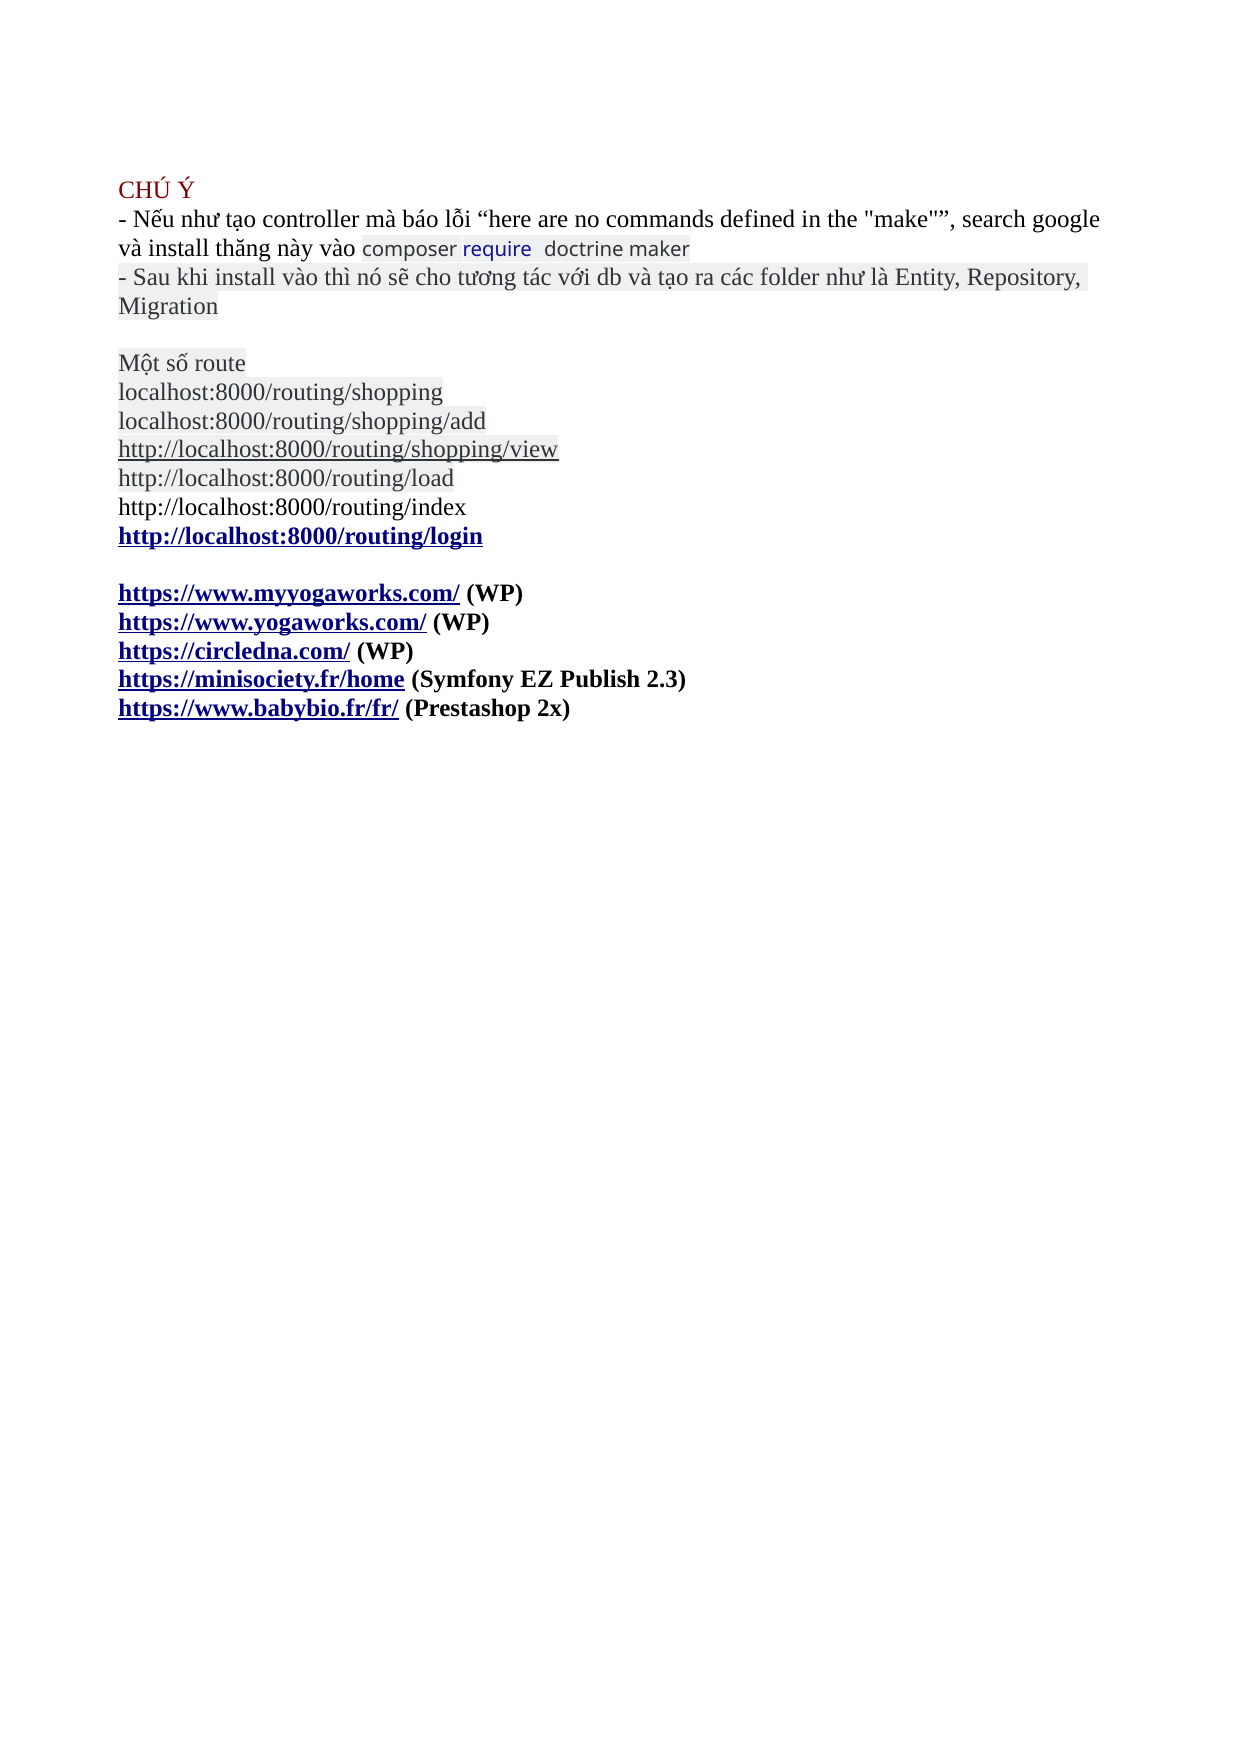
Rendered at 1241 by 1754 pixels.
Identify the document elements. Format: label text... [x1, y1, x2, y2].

text https://www.yogaworks.com/ (WP) [118, 607, 1122, 636]
text https://www.babybio.fr/fr/ (Prestashop 2x) [118, 693, 1122, 722]
text https://minisociety.fr/home (Symfony EZ Publish 2.3) [118, 664, 1122, 693]
text http://localhost:8000/routing/index [118, 492, 1122, 521]
text https://circledna.com/ (WP) [118, 636, 1122, 664]
text localhost:8000/routing/shopping/add [118, 406, 1122, 434]
text http://localhost:8000/routing/load [118, 463, 1122, 492]
text http://localhost:8000/routing/shopping/view [118, 434, 1122, 463]
text Một số route [118, 348, 1122, 377]
text CHÚ Ý [118, 176, 1122, 204]
text localhost:8000/routing/shopping [118, 377, 1122, 406]
text - Sau khi install vào thì nó sẽ cho tương tác với db và tạo ra các folder như là Entity, Repository, Migration [118, 262, 1122, 320]
text https://www.myyogaworks.com/ (WP) [118, 578, 1122, 607]
text http://localhost:8000/routing/login [118, 521, 1122, 549]
text - Nếu như tạo controller mà báo lỗi “here are no commands defined in the "make"”, search google và install thăng này vào composer require doctrine maker [118, 204, 1122, 262]
